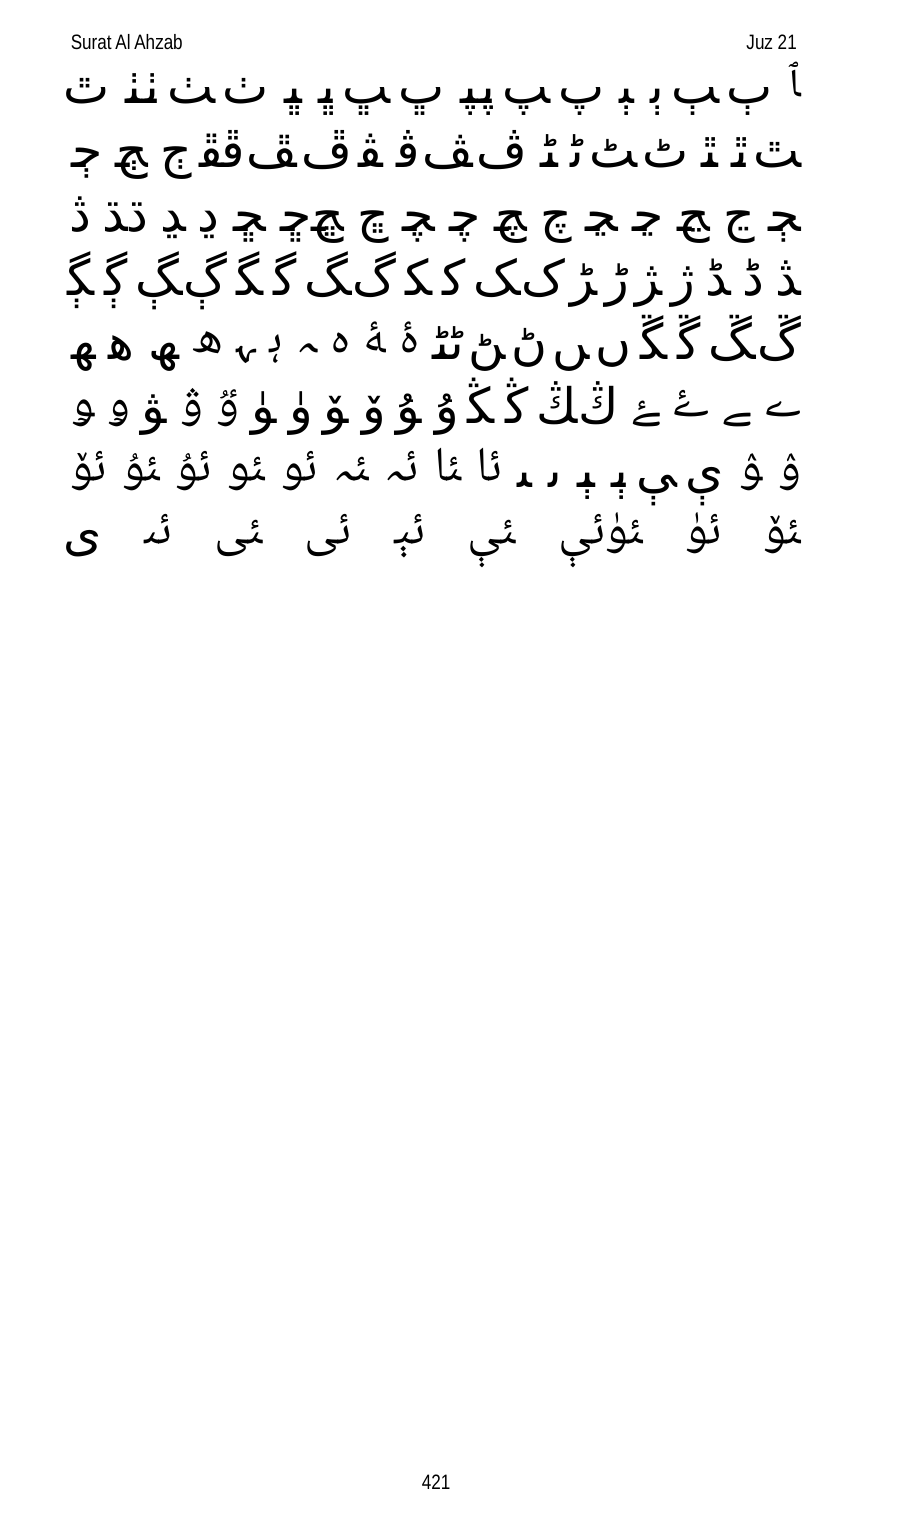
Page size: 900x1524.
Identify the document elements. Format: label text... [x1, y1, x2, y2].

text ﭑ ﭒ ﭓ ﭔ ﭕ ﭖ ﭗ ﭘﭙ ﭚ ﭛ ﭜ ﭝ ﭞ ﭟ ﭠﭡ ﭢ ﭣ ﭤ ﭥ ﭦ ﭧ ﭨ ﭩ ﭪ ﭫ ﭬ ﭭ ﭮ ﭯ ﭰﭱ ﭲ ﭳ ﭴ ﭵ ﭶ ﭷ ﭸ ﭹ ﭺ ﭻ ﭼ ﭽ ﭾ ﭿﮀ ﮁ ﮂ ﮃ ﮄﮅ ﮆ ﮇ ﮈ ﮉ ﮊ ﮋ ﮌ ﮍ ﮎ ﮏ ﮐ ﮑ ﮒ ﮓ ﮔ ﮕ ﮖ ﮗ ﮘ ﮙ ﮚ ﮛ ﮜ ﮝ ﮞ ﮟ ﮠ ﮡ ﮢﮣ ﮤ ﮥ ﮦ ﮧ ﮨ ﮩ ﮪ ﮫ ﮬ ﮭ ﮮ ﮯ ﮰ ﮱ ﯓ ﯔ ﯕ ﯖ ﯗ ﯘ ﯙ ﯚ ﯛ ﯜ ﯝ ﯞ ﯟ ﯠ ﯡ ﯢ ﯣ ﯤ ﯥ ﯦ ﯧ ﯨ ﯩ ﯪ ﯫ ﯬ ﯭ ﯮ ﯯ ﯰ ﯱ ﯲ [71, 60, 801, 507]
text ﯳ ﯴ ﯵﯶ ﯷ ﯸ ﯹ ﯺ ﯻ ﯼ [71, 507, 801, 571]
